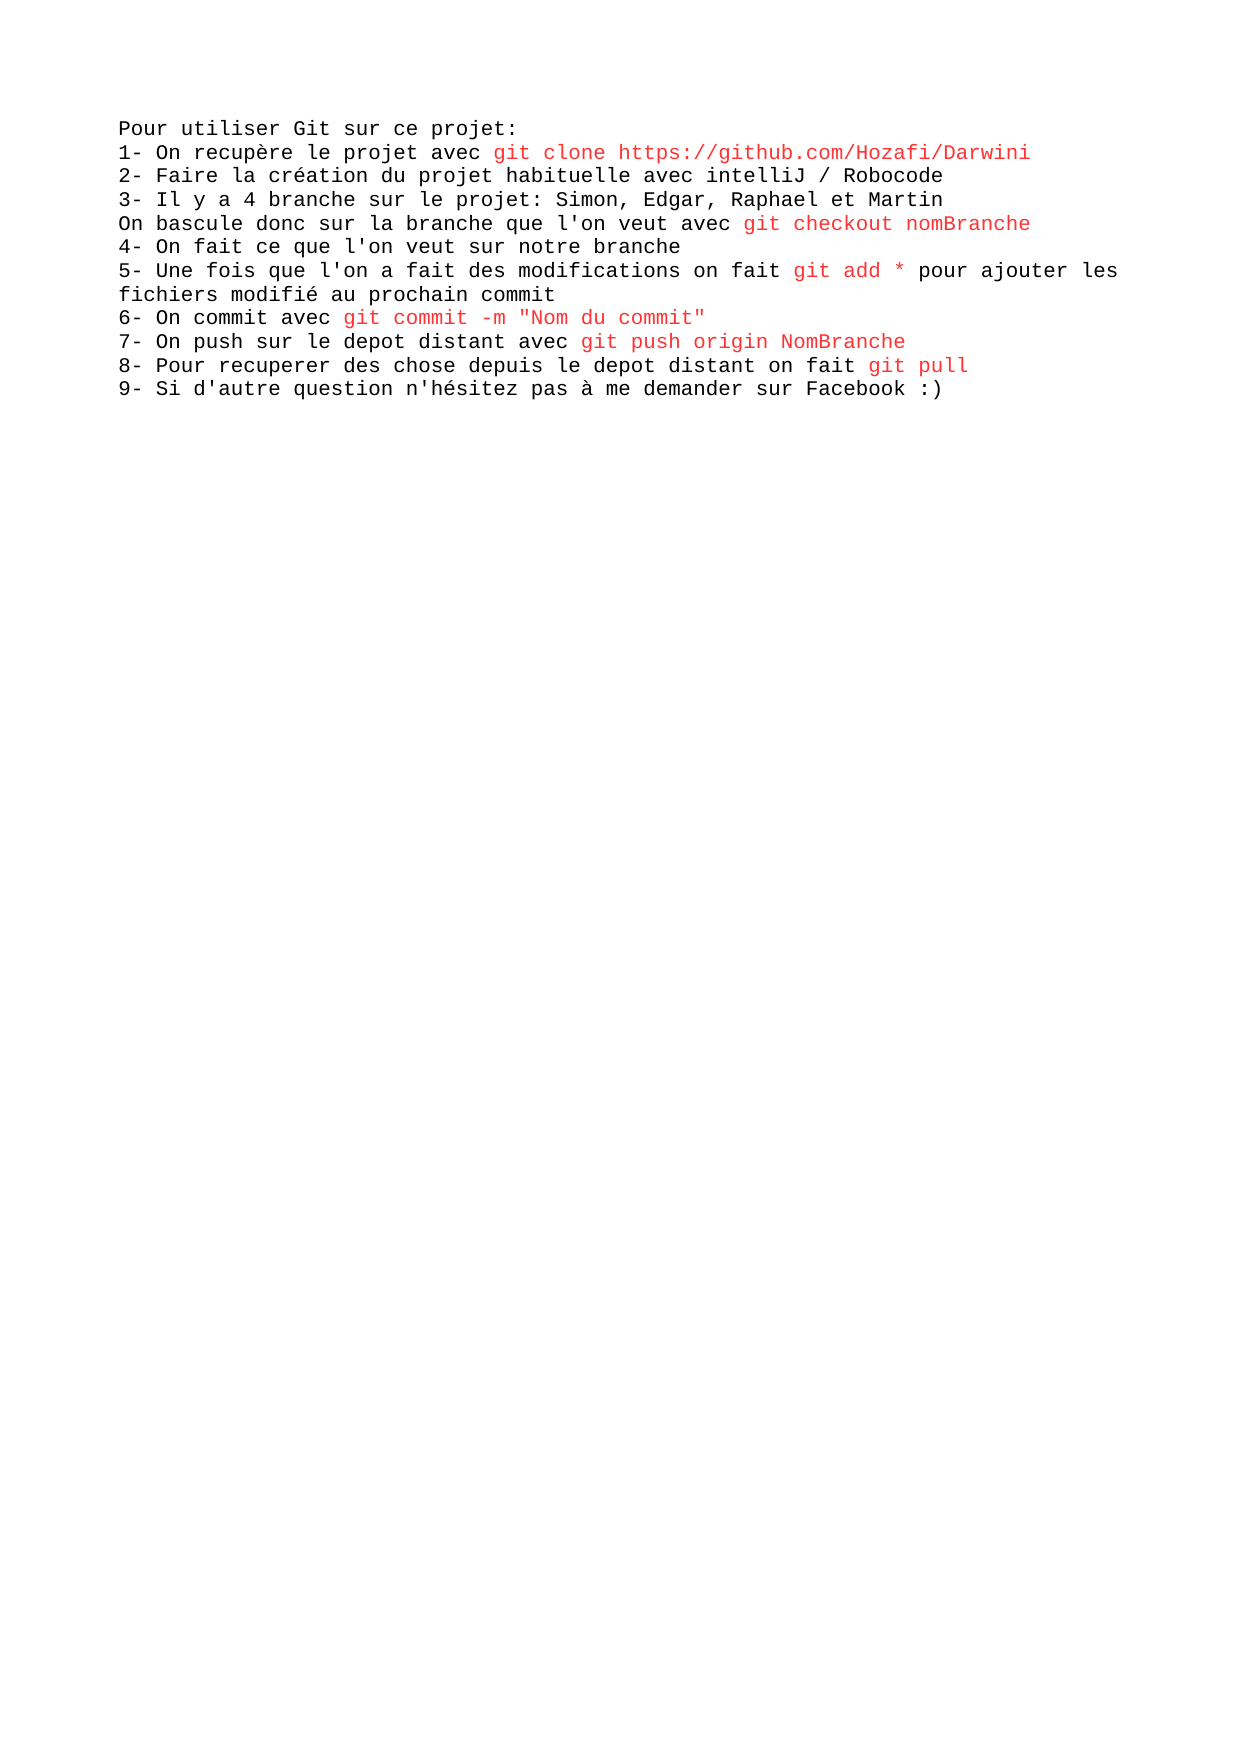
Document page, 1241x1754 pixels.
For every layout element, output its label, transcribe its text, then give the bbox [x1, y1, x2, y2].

text 7- On push sur le depot distant avec git push origin NomBranche [118, 331, 1122, 354]
text 6- On commit avec git commit -m "Nom du commit" [118, 307, 1122, 331]
text On bascule donc sur la branche que l'on veut avec git checkout nomBranche [118, 213, 1122, 236]
text 3- Il y a 4 branche sur le projet: Simon, Edgar, Raphael et Martin [118, 189, 1122, 213]
text 1- On recupère le projet avec git clone https://github.com/Hozafi/Darwini [118, 142, 1122, 165]
text 4- On fait ce que l'on veut sur notre branche [118, 236, 1122, 260]
text 5- Une fois que l'on a fait des modifications on fait git add * pour ajouter les fichiers modifié au prochain commit [118, 260, 1122, 307]
text Pour utiliser Git sur ce projet: [118, 118, 1122, 142]
text 8- Pour recuperer des chose depuis le depot distant on fait git pull [118, 354, 1122, 378]
text 2- Faire la création du projet habituelle avec intelliJ / Robocode [118, 165, 1122, 189]
text 9- Si d'autre question n'hésitez pas à me demander sur Facebook :) [118, 378, 1122, 402]
